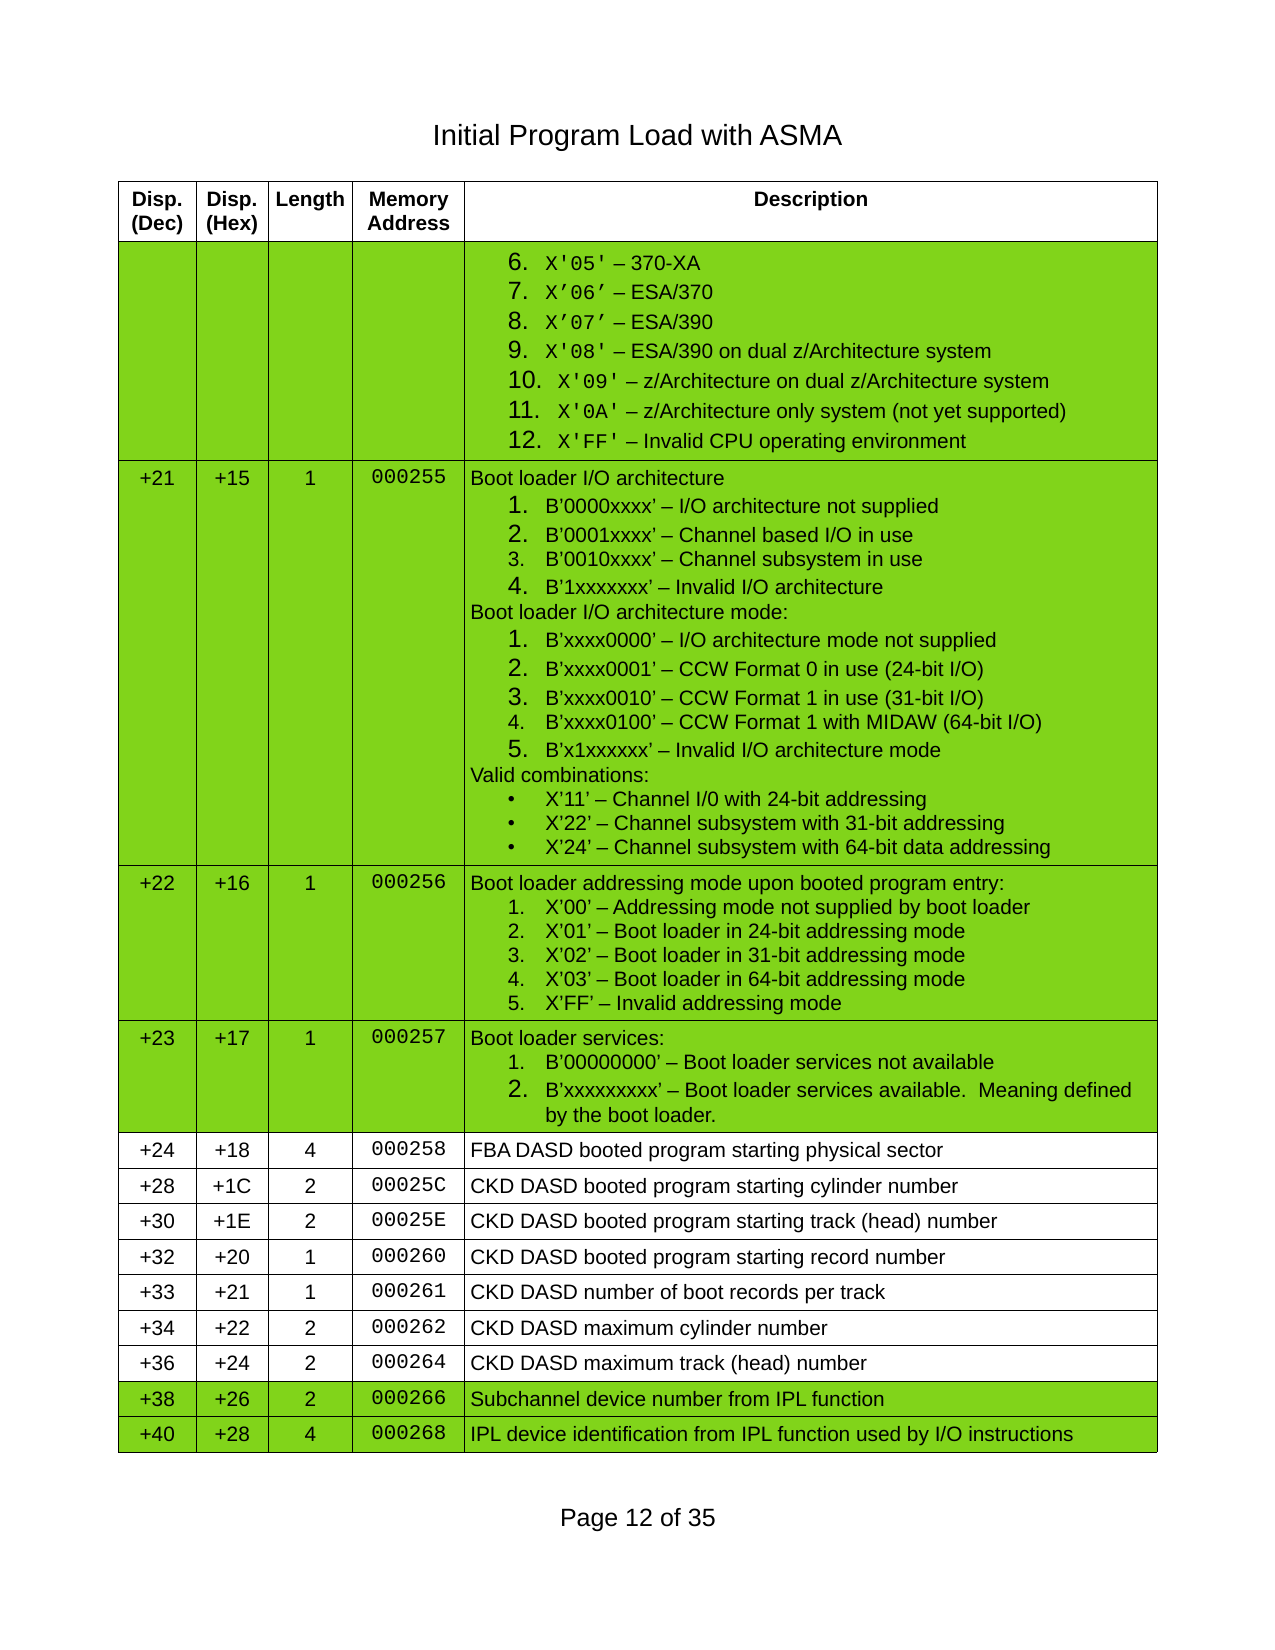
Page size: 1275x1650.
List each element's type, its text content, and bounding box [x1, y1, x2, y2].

table_cell 000257 [353, 1021, 464, 1132]
table_cell CKD DASD booted program starting cylinder number [465, 1169, 1157, 1203]
table_cell 1 [269, 1240, 352, 1274]
table_cell 000255 [353, 461, 464, 865]
table_cell +28 [119, 1169, 196, 1203]
table_cell [269, 242, 352, 460]
table_cell 2 [269, 1382, 352, 1416]
table_cell Boot loader addressing mode upon booted program entry: X’00’ – Addressing mode not supplied by boot loader X’01’ – Boot loader in 24-bit addressing mode X’02’ – Boot loader in 31-bit addressing mode X’03’ – Boot loader in 64-bit addressing mode X’FF’ – Invalid addressing mode [465, 866, 1157, 1020]
table_cell CKD DASD number of boot records per track [465, 1275, 1157, 1310]
table_cell 000256 [353, 866, 464, 1020]
table_cell +32 [119, 1240, 196, 1274]
table_cell +30 [119, 1204, 196, 1239]
table_cell 000258 [353, 1133, 464, 1168]
table_cell 000266 [353, 1382, 464, 1416]
table_cell 1 [269, 1275, 352, 1310]
table_cell +28 [197, 1417, 268, 1452]
table_cell 2 [269, 1169, 352, 1203]
table_cell 000264 [353, 1346, 464, 1381]
table_cell +24 [197, 1346, 268, 1381]
table_cell 2 [269, 1346, 352, 1381]
table_cell +22 [119, 866, 196, 1020]
table_header Memory Address [353, 182, 464, 241]
table_cell 1 [269, 866, 352, 1020]
table_cell +36 [119, 1346, 196, 1381]
table_cell +16 [197, 866, 268, 1020]
table_cell +21 [197, 1275, 268, 1310]
table_cell 4 [269, 1417, 352, 1452]
table_cell 00025E [353, 1204, 464, 1239]
table_cell Subchannel device number from IPL function [465, 1382, 1157, 1416]
table_cell +22 [197, 1311, 268, 1345]
table_cell Boot Loader Assembled Architecture: X'00' – not supplied by boot loader X'01' – S/360 in BC mode X'02' – S/370 in BC mode X'03' – S/370 in EC mode X’04’ – S/380 X'05' – 370-XA X’06’ – ESA/370 X’07’ – ESA/390 X'08' – ESA/390 on dual z/Architecture system X'09' – z/Architecture on dual z/Architecture system X'0A' – z/Architecture only system (not yet supported) X'FF' – Invalid CPU operating environment [465, 242, 1157, 460]
table_header Description [465, 182, 1157, 241]
table_cell FBA DASD booted program starting physical sector [465, 1133, 1157, 1168]
table_cell 4 [269, 1133, 352, 1168]
table_cell +18 [197, 1133, 268, 1168]
table_cell 1 [269, 1021, 352, 1132]
table_cell Boot loader services: B’00000000’ – Boot loader services not available B’xxxxxxxxx’ – Boot loader services available. Meaning defined by the boot loader. [465, 1021, 1157, 1132]
table_cell +40 [119, 1417, 196, 1452]
table_cell +15 [197, 461, 268, 865]
table_cell +34 [119, 1311, 196, 1345]
table_cell +17 [197, 1021, 268, 1132]
table_cell 000268 [353, 1417, 464, 1452]
table_cell +23 [119, 1021, 196, 1132]
table_cell 000261 [353, 1275, 464, 1310]
table_cell +38 [119, 1382, 196, 1416]
table_cell +26 [197, 1382, 268, 1416]
table_cell 000260 [353, 1240, 464, 1274]
table_cell 2 [269, 1311, 352, 1345]
table_cell [119, 242, 196, 460]
table_cell 1 [269, 461, 352, 865]
table_cell CKD DASD booted program starting record number [465, 1240, 1157, 1274]
table_cell 000262 [353, 1311, 464, 1345]
table_cell +1C [197, 1169, 268, 1203]
table_cell +1E [197, 1204, 268, 1239]
table_header Length [269, 182, 352, 241]
table_cell 00025C [353, 1169, 464, 1203]
table_cell IPL device identification from IPL function used by I/O instructions [465, 1417, 1157, 1452]
table_header Disp. (Dec) [119, 182, 196, 241]
table_header Disp. (Hex) [197, 182, 268, 241]
table_cell CKD DASD maximum cylinder number [465, 1311, 1157, 1345]
table_cell +33 [119, 1275, 196, 1310]
table_cell [353, 242, 464, 460]
table_cell CKD DASD maximum track (head) number [465, 1346, 1157, 1381]
table_cell [197, 242, 268, 460]
table_cell +24 [119, 1133, 196, 1168]
table_cell CKD DASD booted program starting track (head) number [465, 1204, 1157, 1239]
table_cell +21 [119, 461, 196, 865]
table_cell +20 [197, 1240, 268, 1274]
table_cell 2 [269, 1204, 352, 1239]
table_cell Boot loader I/O architecture B’0000xxxx’ – I/O architecture not supplied B’0001xxxx’ – Channel based I/O in use B’0010xxxx’ – Channel subsystem in use B’1xxxxxxx’ – Invalid I/O architecture Boot loader I/O architecture mode: B’xxxx0000’ – I/O architecture mode not supplied B’xxxx0001’ – CCW Format 0 in use (24-bit I/O) B’xxxx0010’ – CCW Format 1 in use (31-bit I/O) B’xxxx0100’ – CCW Format 1 with MIDAW (64-bit I/O) B’x1xxxxxx’ – Invalid I/O architecture mode Valid combinations: X’11’ – Channel I/0 with 24-bit addressing X’22’ – Channel subsystem with 31-bit addressing X’24’ – Channel subsystem with 64-bit data addressing [465, 461, 1157, 865]
